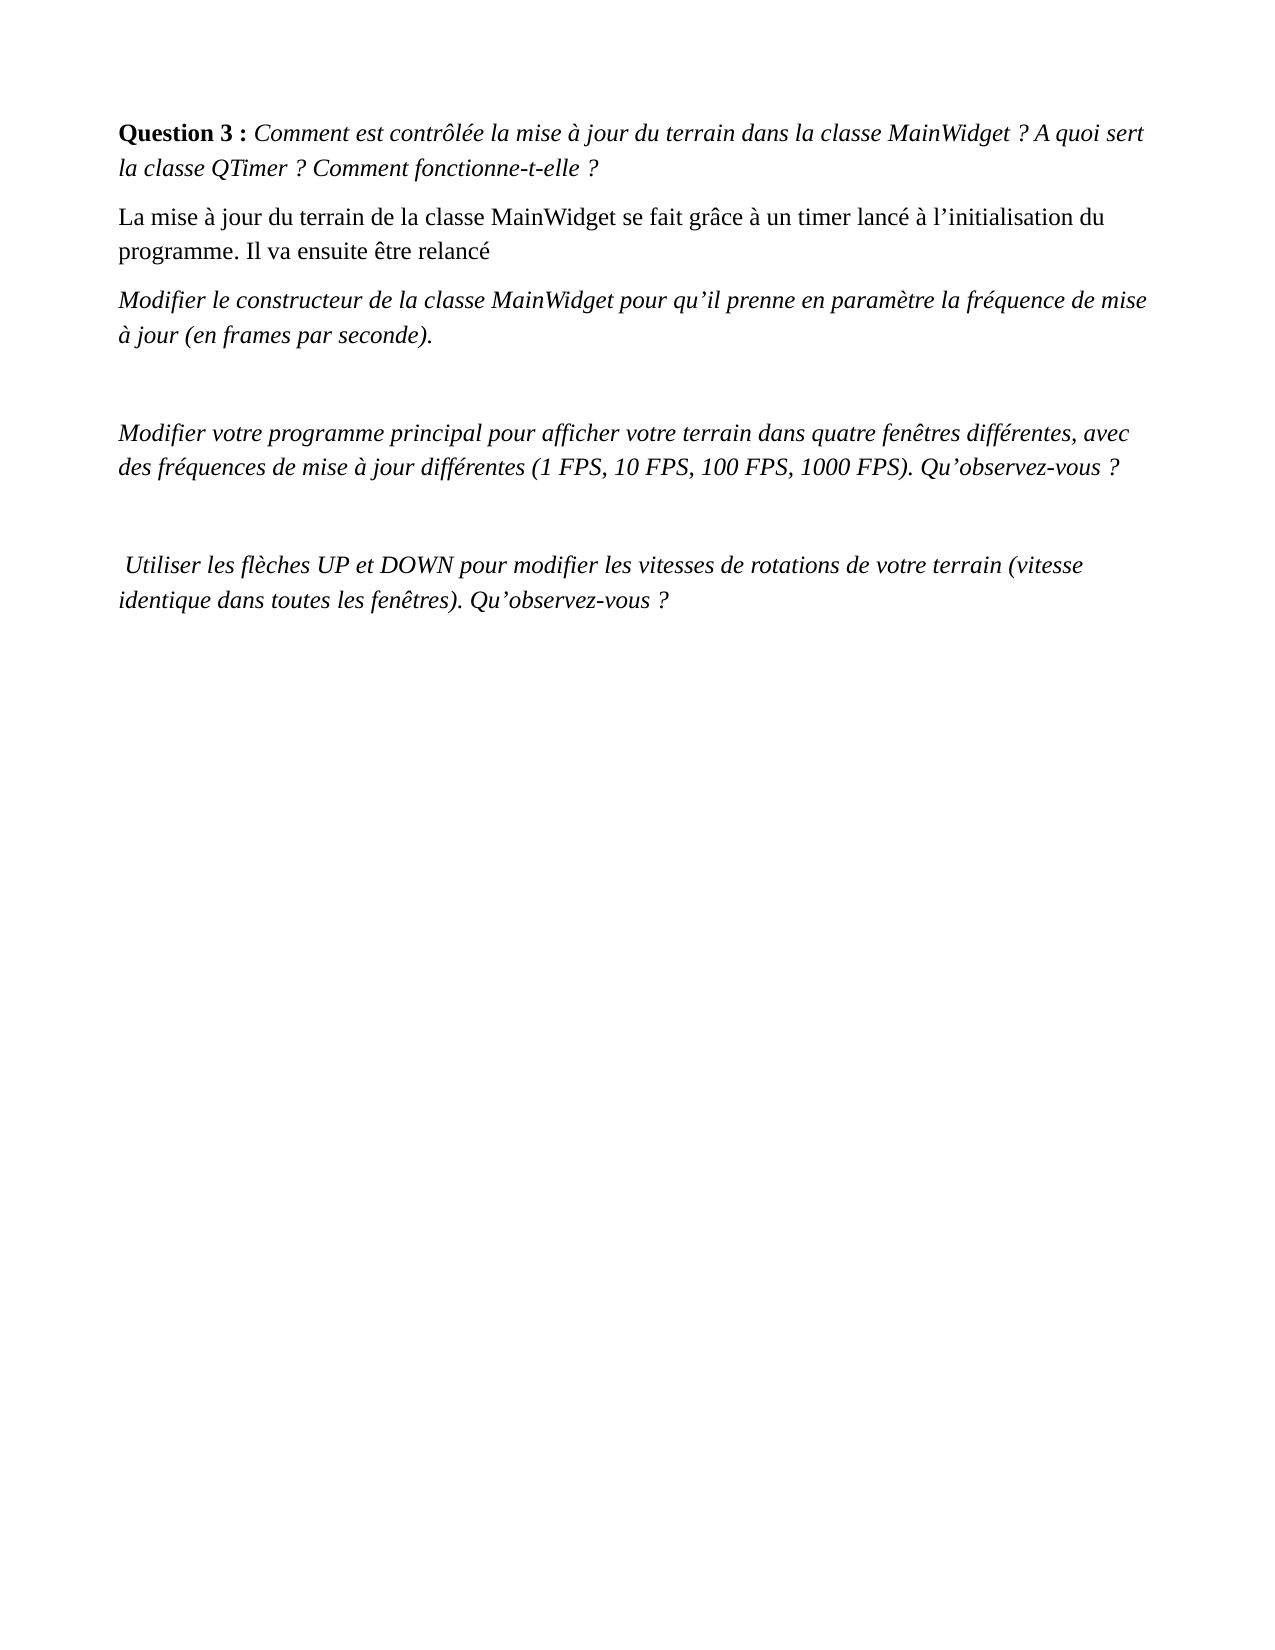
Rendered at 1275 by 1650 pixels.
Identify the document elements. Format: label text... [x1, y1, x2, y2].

text La mise à jour du terrain de la classe MainWidget se fait grâce à un timer lancé à l’initialisation du programme. Il va ensuite être relancé [118, 202, 1157, 265]
text Utiliser les flèches UP et DOWN pour modifier les vitesses de rotations de votre terrain (vitesse identique dans toutes les fenêtres). Qu’observez-vous ? [118, 550, 1157, 614]
text Question 3 : Comment est contrôlée la mise à jour du terrain dans la classe MainWidget ? A quoi sert la classe QTimer ? Comment fonctionne-t-elle ? [118, 118, 1157, 181]
text Modifier le constructeur de la classe MainWidget pour qu’il prenne en paramètre la fréquence de mise à jour (en frames par seconde). [118, 285, 1157, 348]
text Modifier votre programme principal pour afficher votre terrain dans quatre fenêtres différentes, avec des fréquences de mise à jour différentes (1 FPS, 10 FPS, 100 FPS, 1000 FPS). Qu’observez-vous ? [118, 418, 1157, 481]
